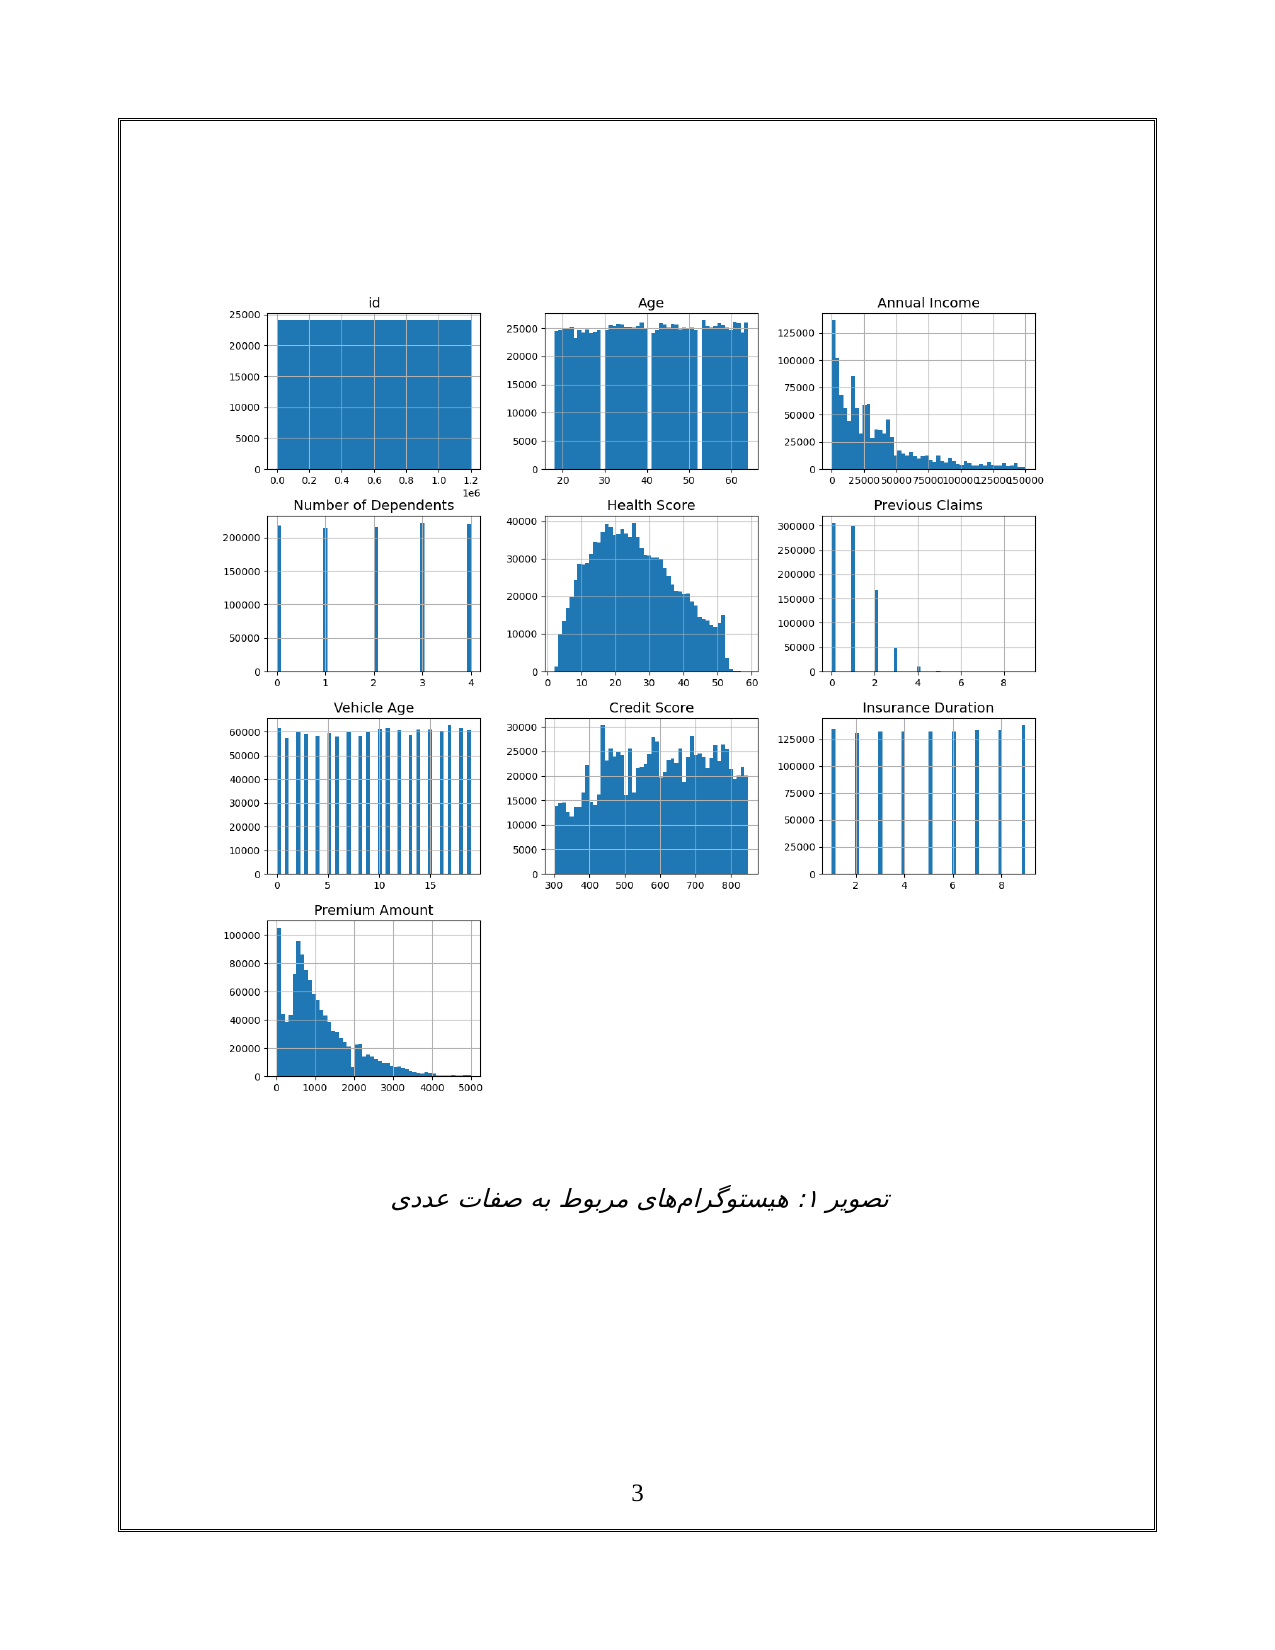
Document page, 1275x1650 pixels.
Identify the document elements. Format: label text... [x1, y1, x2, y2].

text تصویر ۱: هیستوگرام‌های مربوط به صفات عددی [143, 1185, 1133, 1214]
picture [143, 194, 1134, 1185]
